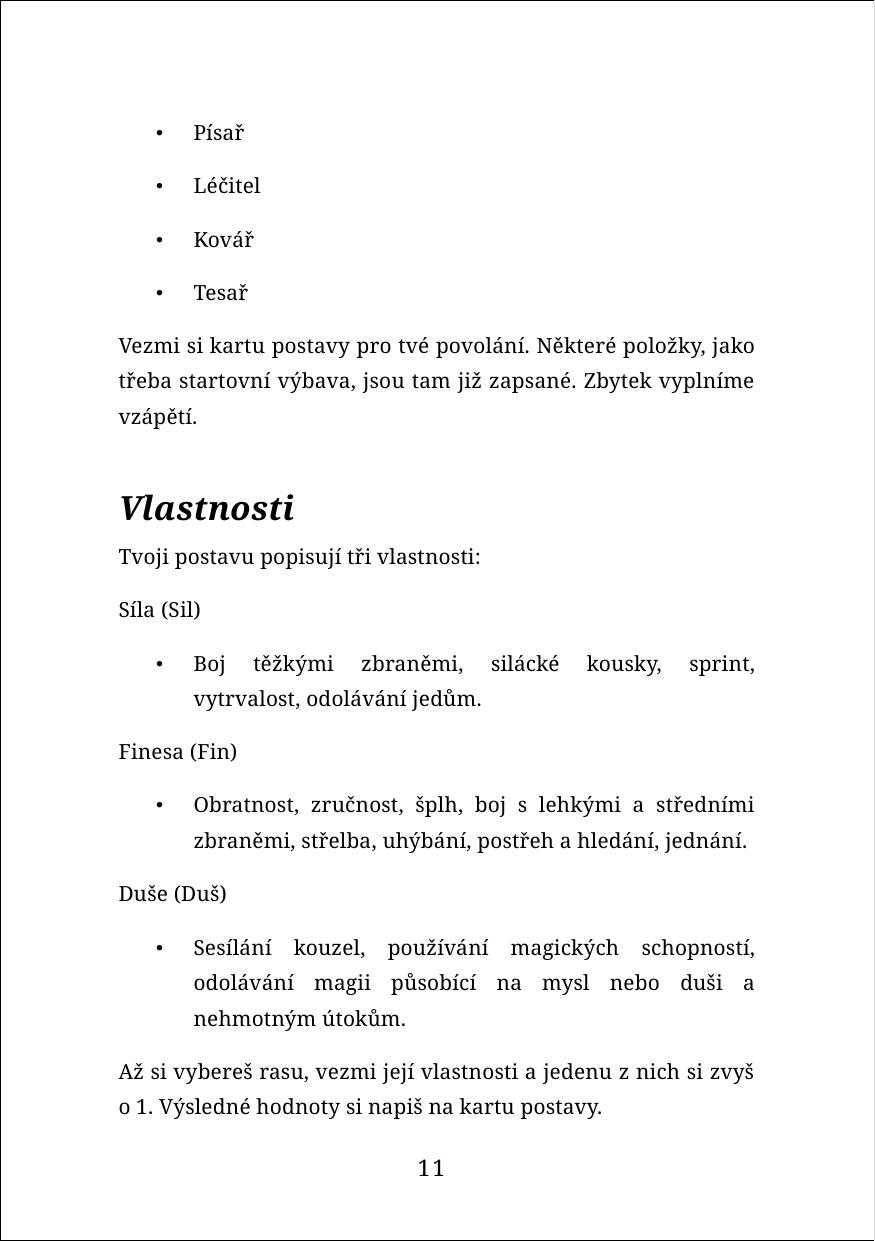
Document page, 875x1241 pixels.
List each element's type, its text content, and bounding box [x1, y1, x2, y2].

list Boj těžkými zbraněmi, silácké kousky, sprint, vytrvalost, odolávání jedům. [156, 649, 756, 713]
list Tesař [156, 278, 756, 306]
text Tvoji postavu popisují tři vlastnosti: [118, 542, 756, 571]
text Síla (Sil) [118, 595, 756, 624]
text Duše (Duš) [118, 879, 756, 908]
list Léčitel [156, 171, 756, 200]
text Finesa (Fin) [118, 737, 756, 766]
list Kovář [156, 225, 756, 253]
list Písař [156, 118, 756, 147]
subtitle Vlastnosti [118, 485, 756, 530]
list Obratnost, zručnost, šplh, boj s lehkými a středními zbraněmi, střelba, uhýbání, postřeh a hledání, jednání. [156, 791, 756, 854]
list Sesílání kouzel, používání magických schopností, odolávání magii působící na mysl nebo duši a nehmotným útokům. [156, 933, 756, 1032]
text Až si vybereš rasu, vezmi její vlastnosti a jedenu z nich si zvyš o 1. Výsledné hodnoty si napiš na kartu postavy. [118, 1057, 756, 1121]
text Vezmi si kartu postavy pro tvé povolání. Některé položky, jako třeba startovní výbava, jsou tam již zapsané. Zbytek vyplníme vzápětí. [118, 331, 756, 431]
